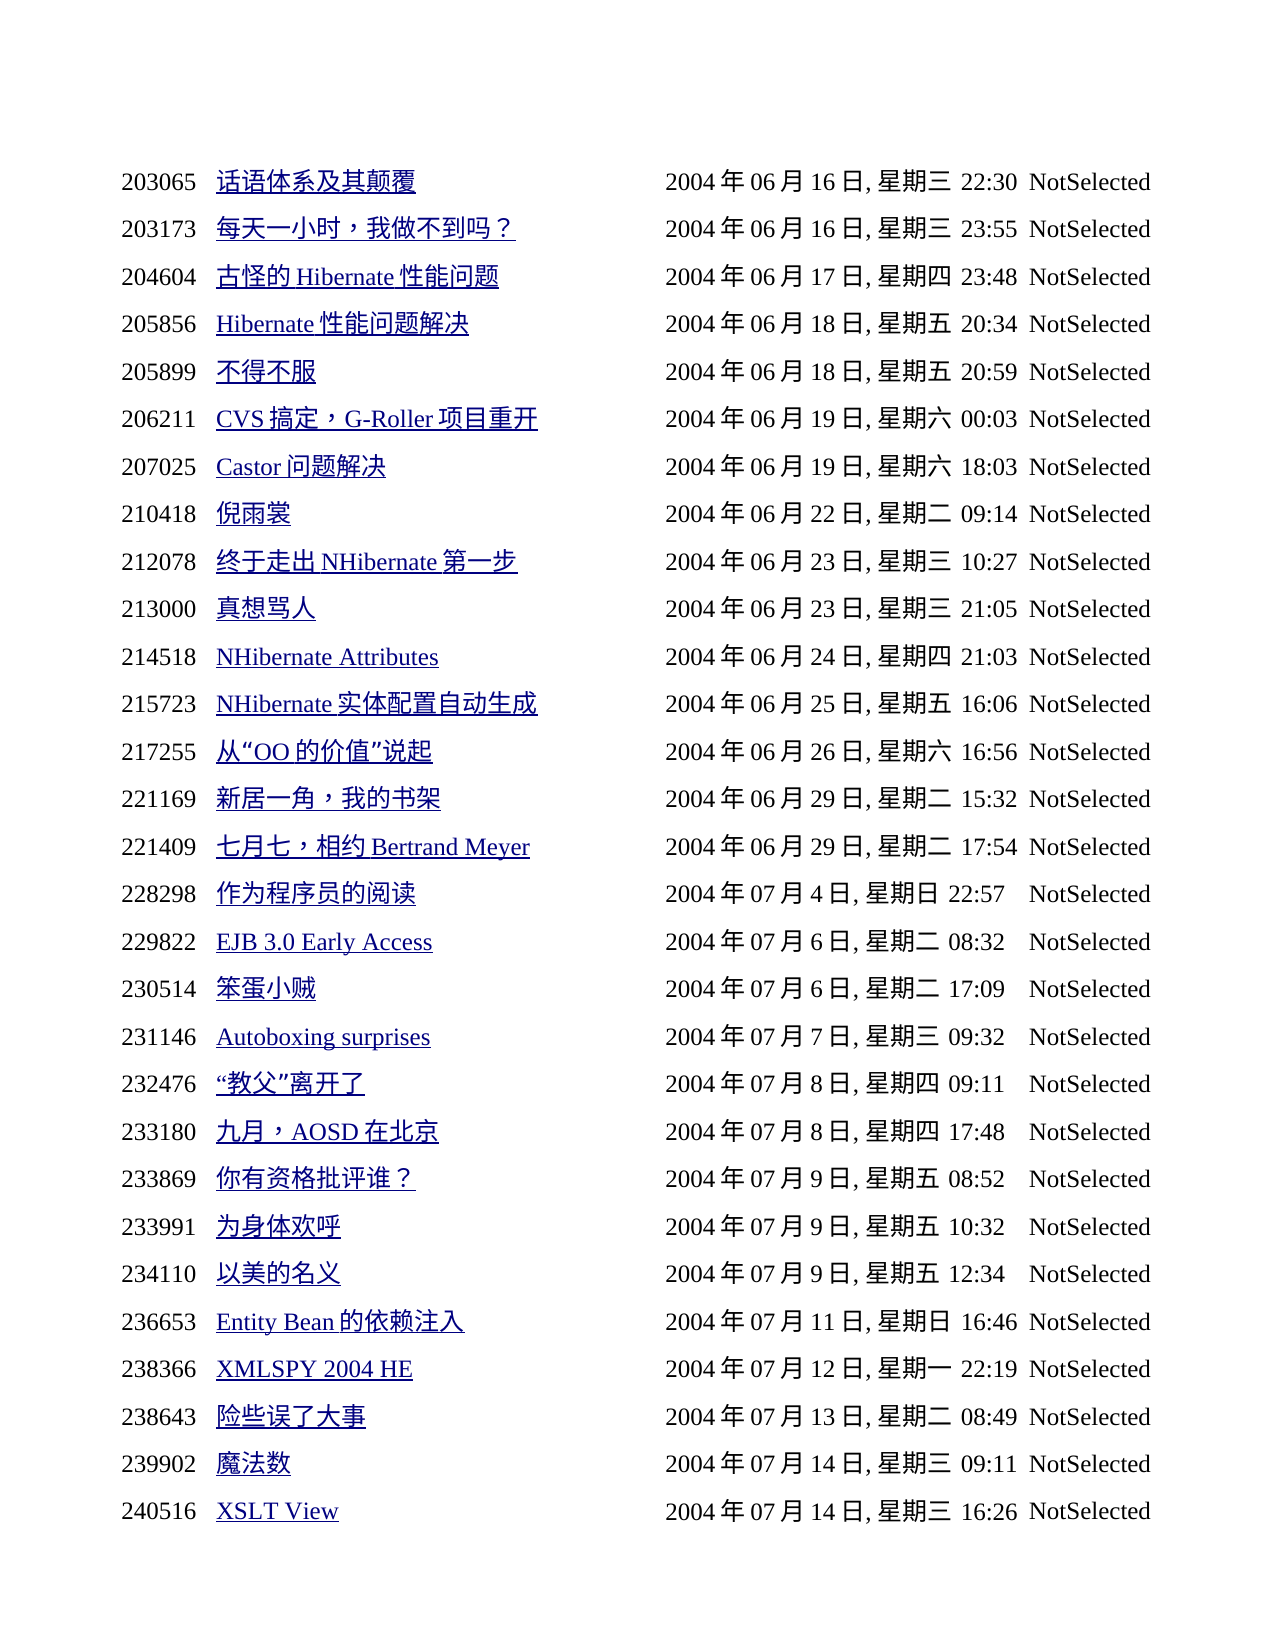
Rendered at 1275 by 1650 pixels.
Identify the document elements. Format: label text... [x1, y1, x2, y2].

table_cell 2004年06月23日, 星期三 10:27 [662, 544, 1026, 592]
table_cell NotSelected [1026, 1209, 1157, 1257]
table_cell NotSelected [1026, 212, 1157, 259]
table_cell 239902 [118, 1447, 213, 1494]
table_cell [1026, 118, 1157, 164]
table_cell NotSelected [1026, 924, 1157, 972]
table_cell Autoboxing surprises [213, 1019, 662, 1067]
table_cell 2004年07月4日, 星期日 22:57 [662, 877, 1026, 924]
table_cell NotSelected [1026, 1019, 1157, 1067]
table_cell NotSelected [1026, 1257, 1157, 1304]
table_cell 207025 [118, 449, 213, 497]
table_cell NotSelected [1026, 639, 1157, 687]
table_cell 215723 [118, 687, 213, 734]
table_cell 2004年07月9日, 星期五 10:32 [662, 1209, 1026, 1257]
table_cell 229822 [118, 924, 213, 972]
table_cell 2004年06月22日, 星期二 09:14 [662, 497, 1026, 544]
table_cell NotSelected [1026, 164, 1157, 212]
table_cell 206211 [118, 402, 213, 449]
table_cell 七月七，相约Bertrand Meyer [213, 829, 662, 877]
table_cell 作为程序员的阅读 [213, 877, 662, 924]
table_cell 每天一小时，我做不到吗？ [213, 212, 662, 259]
table_cell 为身体欢呼 [213, 1209, 662, 1257]
table_cell 终于走出NHibernate第一步 [213, 544, 662, 592]
table_cell 2004年07月14日, 星期三 16:26 [662, 1494, 1026, 1529]
table_cell NotSelected [1026, 734, 1157, 782]
table_cell 你有资格批评谁？ [213, 1162, 662, 1209]
table_cell 2004年07月6日, 星期二 08:32 [662, 924, 1026, 972]
table_cell NotSelected [1026, 1067, 1157, 1114]
table_cell 以美的名义 [213, 1257, 662, 1304]
table_cell 231146 [118, 1019, 213, 1067]
table_cell EJB 3.0 Early Access [213, 924, 662, 972]
table_cell NotSelected [1026, 1114, 1157, 1162]
table_cell 九月，AOSD在北京 [213, 1114, 662, 1162]
table_cell 228298 [118, 877, 213, 924]
table_cell 2004年06月25日, 星期五 16:06 [662, 687, 1026, 734]
table_cell NotSelected [1026, 307, 1157, 354]
table_cell NotSelected [1026, 354, 1157, 402]
table_cell NotSelected [1026, 972, 1157, 1019]
table_cell 新居一角，我的书架 [213, 782, 662, 829]
table_cell 2004年06月16日, 星期三 23:55 [662, 212, 1026, 259]
table_cell 214518 [118, 639, 213, 687]
table_cell 险些误了大事 [213, 1399, 662, 1447]
table_cell 203065 [118, 164, 213, 212]
table_cell 233991 [118, 1209, 213, 1257]
table_cell 217255 [118, 734, 213, 782]
table_cell Castor问题解决 [213, 449, 662, 497]
table_cell NotSelected [1026, 402, 1157, 449]
table_cell NotSelected [1026, 449, 1157, 497]
table_cell NHibernate实体配置自动生成 [213, 687, 662, 734]
table_cell 2004年06月19日, 星期六 00:03 [662, 402, 1026, 449]
table_cell NotSelected [1026, 1352, 1157, 1399]
table_cell 魔法数 [213, 1447, 662, 1494]
table_cell 古怪的Hibernate性能问题 [213, 259, 662, 307]
table_cell 213000 [118, 592, 213, 639]
table_cell 真想骂人 [213, 592, 662, 639]
table_cell 2004年06月23日, 星期三 21:05 [662, 592, 1026, 639]
table_cell [213, 118, 662, 164]
table_cell 221409 [118, 829, 213, 877]
table_cell 230514 [118, 972, 213, 1019]
table_cell 240516 [118, 1494, 213, 1529]
table_cell 2004年06月18日, 星期五 20:59 [662, 354, 1026, 402]
table_cell XMLSPY 2004 HE [213, 1352, 662, 1399]
table_cell 2004年06月29日, 星期二 17:54 [662, 829, 1026, 877]
table_cell 2004年07月9日, 星期五 12:34 [662, 1257, 1026, 1304]
table_cell XSLT View [213, 1494, 662, 1529]
table_cell [662, 118, 1026, 164]
table_cell NotSelected [1026, 782, 1157, 829]
table_cell NHibernate Attributes [213, 639, 662, 687]
table_cell 2004年07月11日, 星期日 16:46 [662, 1304, 1026, 1352]
table_cell 2004年07月9日, 星期五 08:52 [662, 1162, 1026, 1209]
table_cell 笨蛋小贼 [213, 972, 662, 1019]
table_cell 203173 [118, 212, 213, 259]
table_cell 212078 [118, 544, 213, 592]
table_cell CVS搞定，G-Roller项目重开 [213, 402, 662, 449]
table_cell 2004年07月13日, 星期二 08:49 [662, 1399, 1026, 1447]
table_cell NotSelected [1026, 259, 1157, 307]
table_cell “教父”离开了 [213, 1067, 662, 1114]
table_cell 2004年07月6日, 星期二 17:09 [662, 972, 1026, 1019]
table_cell [118, 118, 213, 164]
table_cell NotSelected [1026, 1399, 1157, 1447]
table_cell 238366 [118, 1352, 213, 1399]
table_cell 2004年07月8日, 星期四 17:48 [662, 1114, 1026, 1162]
table_cell NotSelected [1026, 1304, 1157, 1352]
table_cell 2004年06月17日, 星期四 23:48 [662, 259, 1026, 307]
table_cell 205856 [118, 307, 213, 354]
table_cell 2004年07月7日, 星期三 09:32 [662, 1019, 1026, 1067]
table_cell 2004年06月26日, 星期六 16:56 [662, 734, 1026, 782]
table_cell 236653 [118, 1304, 213, 1352]
table_cell 205899 [118, 354, 213, 402]
table_cell 234110 [118, 1257, 213, 1304]
table_cell Hibernate性能问题解决 [213, 307, 662, 354]
table_cell Entity Bean的依赖注入 [213, 1304, 662, 1352]
table_cell 2004年07月8日, 星期四 09:11 [662, 1067, 1026, 1114]
table_cell NotSelected [1026, 877, 1157, 924]
table_cell NotSelected [1026, 1162, 1157, 1209]
table_cell NotSelected [1026, 829, 1157, 877]
table_cell NotSelected [1026, 1447, 1157, 1494]
table_cell NotSelected [1026, 544, 1157, 592]
table_cell 话语体系及其颠覆 [213, 164, 662, 212]
table_cell 2004年07月14日, 星期三 09:11 [662, 1447, 1026, 1494]
table_cell NotSelected [1026, 1494, 1157, 1529]
table_cell 238643 [118, 1399, 213, 1447]
table_cell NotSelected [1026, 687, 1157, 734]
table_cell 不得不服 [213, 354, 662, 402]
table_cell 2004年06月18日, 星期五 20:34 [662, 307, 1026, 354]
table_cell 233180 [118, 1114, 213, 1162]
table_cell 204604 [118, 259, 213, 307]
table_cell 233869 [118, 1162, 213, 1209]
table_cell 2004年07月12日, 星期一 22:19 [662, 1352, 1026, 1399]
table_cell 221169 [118, 782, 213, 829]
table_cell 210418 [118, 497, 213, 544]
table_cell 2004年06月29日, 星期二 15:32 [662, 782, 1026, 829]
table_cell 2004年06月19日, 星期六 18:03 [662, 449, 1026, 497]
table_cell NotSelected [1026, 497, 1157, 544]
table_cell 倪雨裳 [213, 497, 662, 544]
table_cell 2004年06月16日, 星期三 22:30 [662, 164, 1026, 212]
table_cell 从“OO的价值”说起 [213, 734, 662, 782]
table_cell NotSelected [1026, 592, 1157, 639]
table_cell 2004年06月24日, 星期四 21:03 [662, 639, 1026, 687]
table_cell 232476 [118, 1067, 213, 1114]
